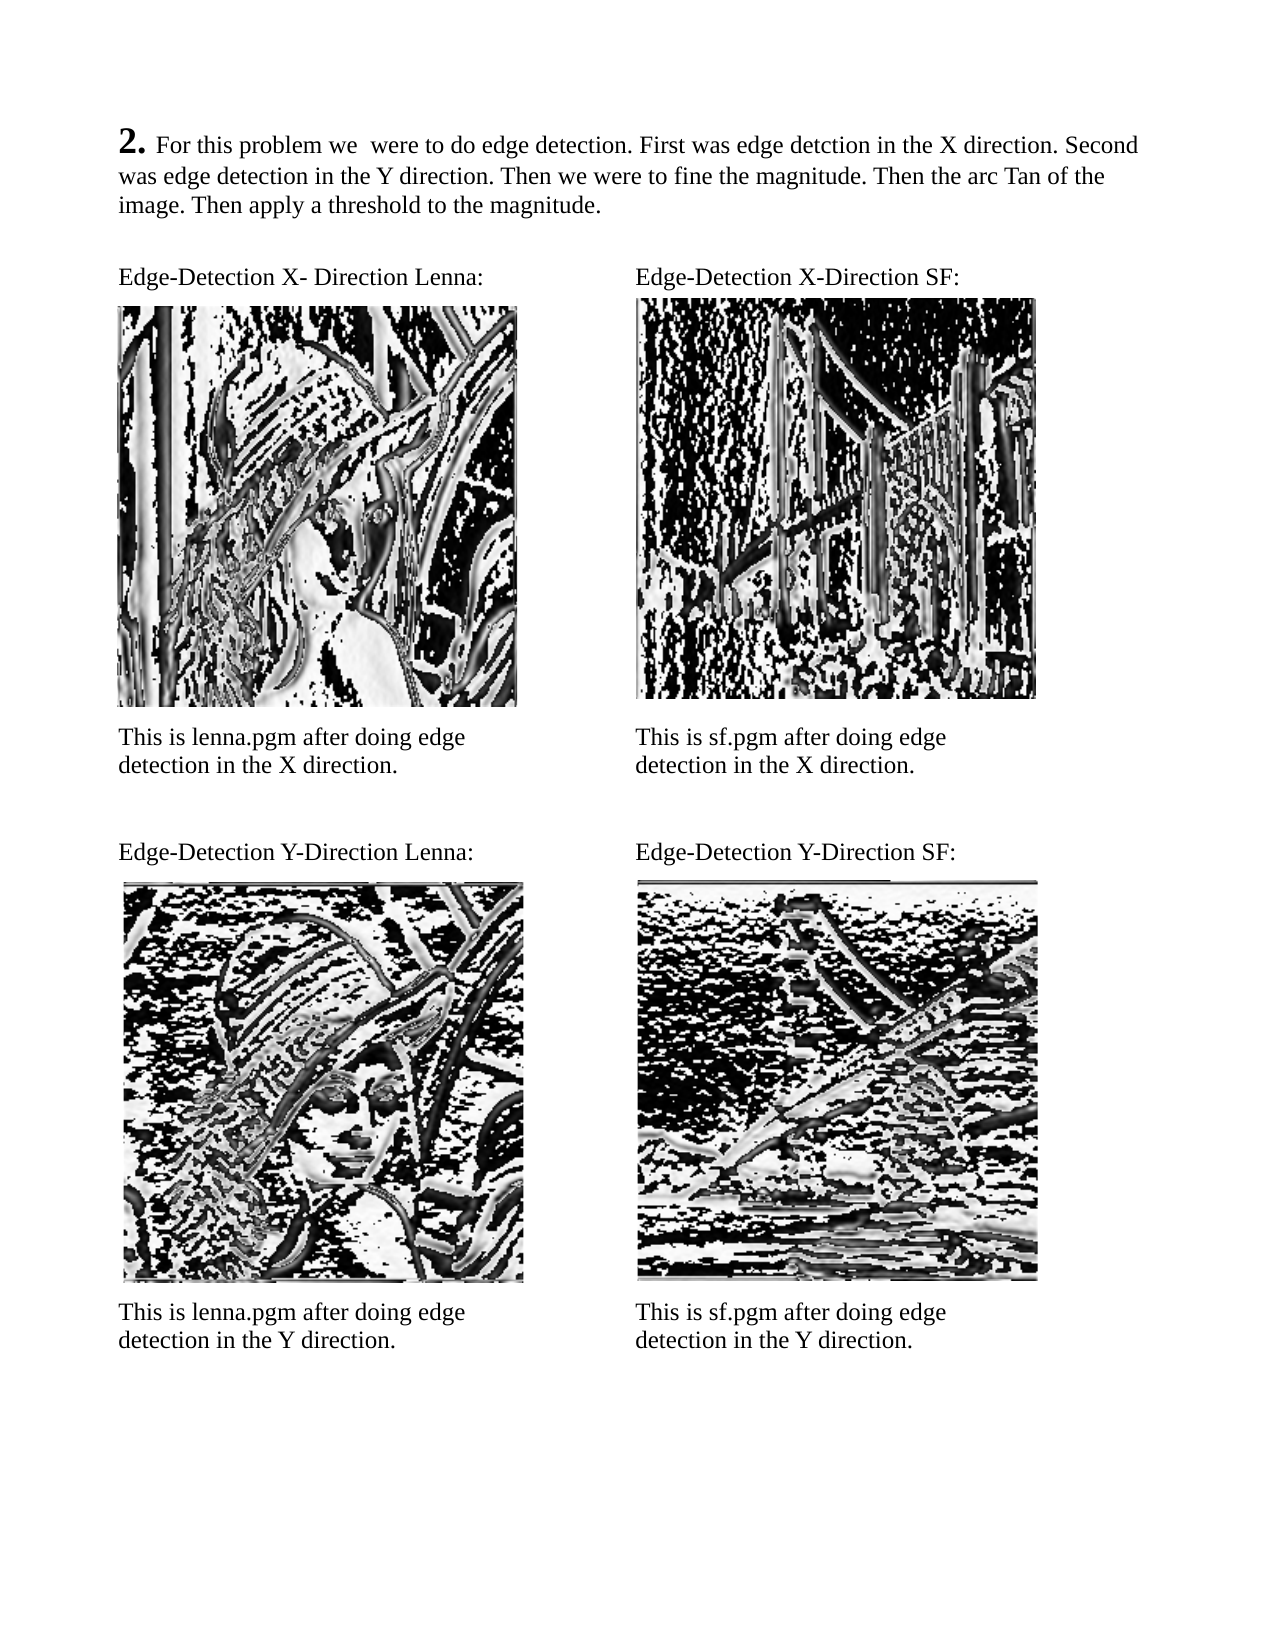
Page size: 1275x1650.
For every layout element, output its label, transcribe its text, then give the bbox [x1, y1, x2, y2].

text This is lenna.pgm after doing edge This is sf.pgm after doing edge [118, 1297, 1157, 1326]
text detection in the Y direction. detection in the Y direction. [118, 1326, 1157, 1354]
text This is lenna.pgm after doing edge This is sf.pgm after doing edge [118, 722, 1157, 751]
text 2. For this problem we were to do edge detection. First was edge detction in the X direction. Second was edge detection in the Y direction. Then we were to fine the magnitude. Then the arc Tan of the image. Then apply a threshold to the magnitude. [118, 118, 1157, 219]
text Edge-Detection Y-Direction Lenna: Edge-Detection Y-Direction SF: [118, 837, 1157, 866]
text Edge-Detection X- Direction Lenna: Edge-Detection X-Direction SF: [118, 262, 1157, 291]
picture [117, 306, 518, 707]
text detection in the X direction. detection in the X direction. [118, 751, 1157, 779]
picture [636, 298, 1036, 699]
picture [123, 882, 524, 1283]
picture [637, 880, 1038, 1281]
